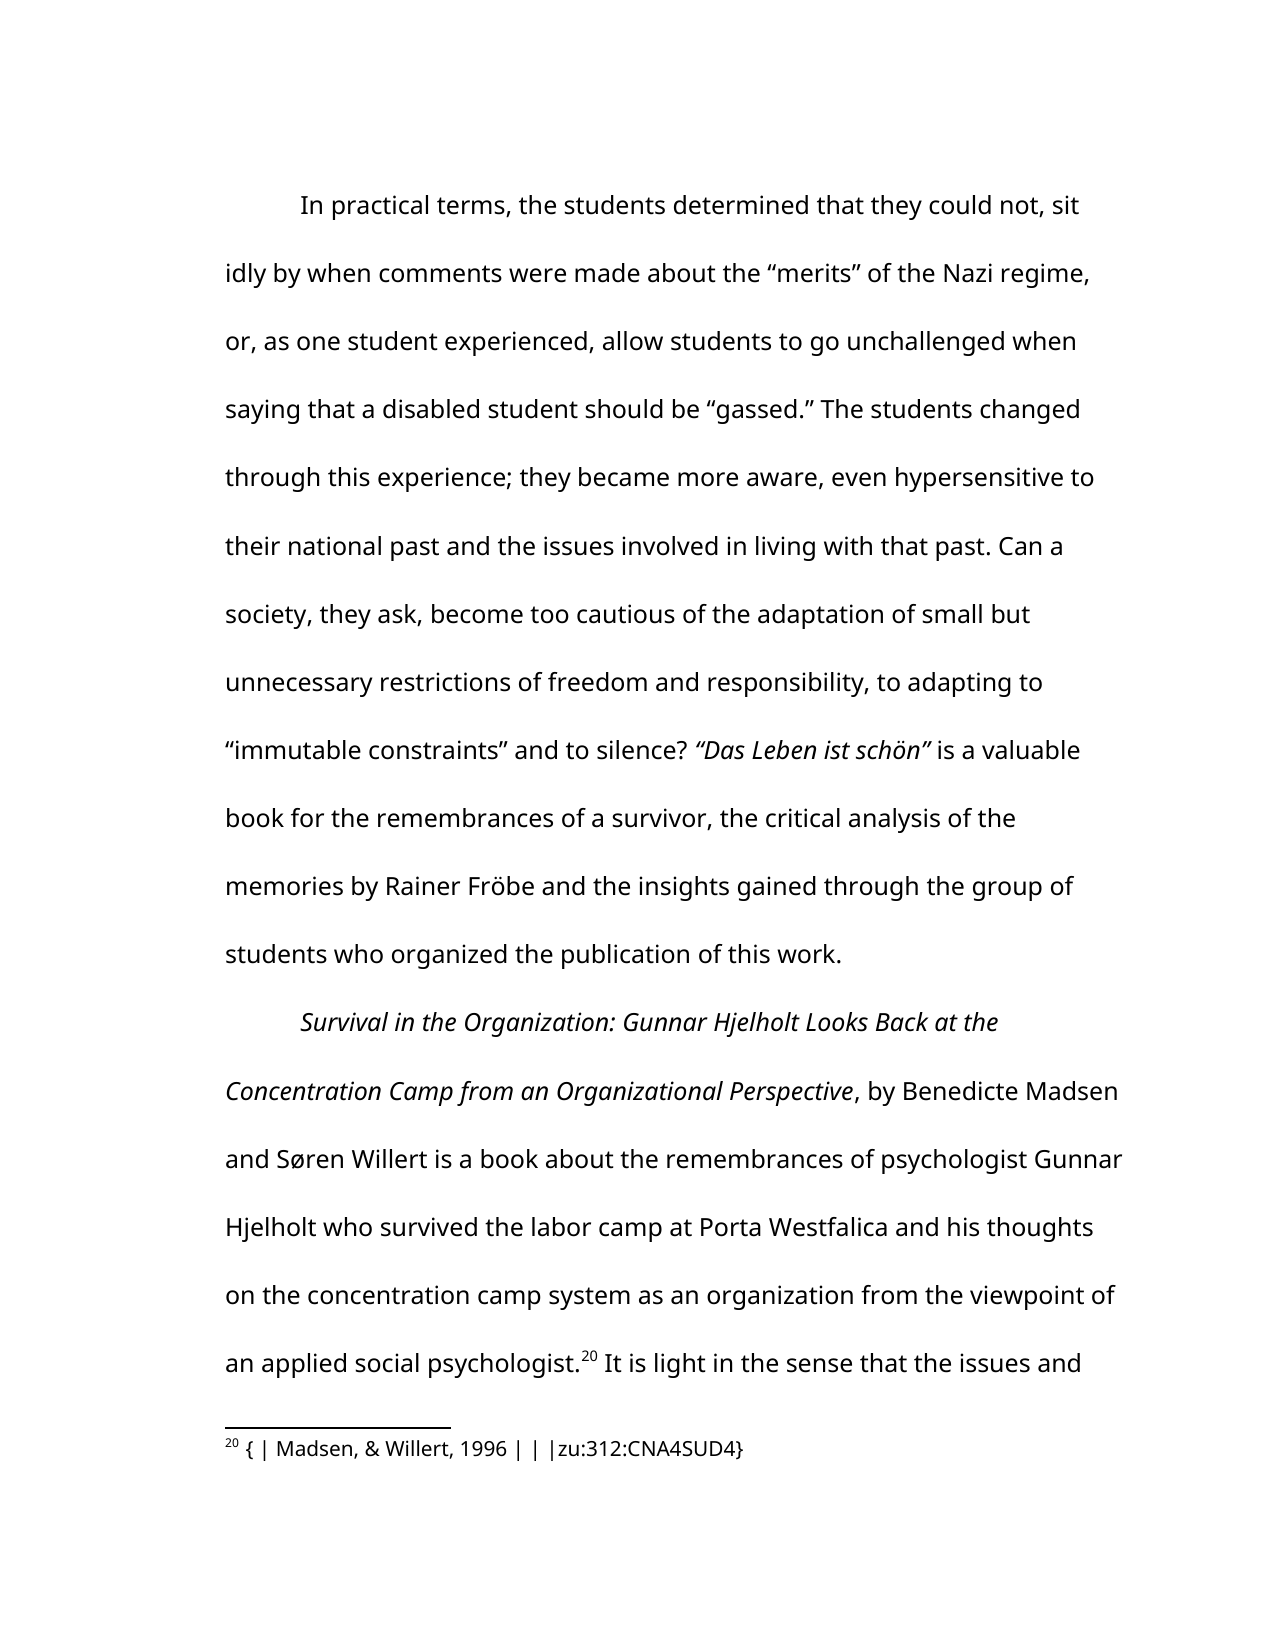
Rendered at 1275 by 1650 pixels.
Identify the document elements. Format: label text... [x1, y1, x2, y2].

text { | Madsen, & Willert, 1996 | | |zu:312:CNA4SUD4} [225, 1434, 1125, 1462]
text Survival in the Organization: Gunnar Hjelholt Looks Back at the Concentration Camp from an Organizational Perspective, by Benedicte Madsen and Søren Willert is a book about the remembrances of psychologist Gunnar Hjelholt who survived the labor camp at Porta Westfalica and his thoughts on the concentration camp system as an organization from the viewpoint of an applied social psychologist. It is light in the sense that the issues and [225, 1005, 1125, 1380]
text In practical terms, the students determined that they could not, sit idly by when comments were made about the “merits” of the Nazi regime, or, as one student experienced, allow students to go unchallenged when saying that a disabled student should be “gassed.” The students changed through this experience; they became more aware, even hypersensitive to their national past and the issues involved in living with that past. Can a society, they ask, become too cautious of the adaptation of small but unnecessary restrictions of freedom and responsibility, to adapting to “immutable constraints” and to silence? “Das Leben ist schön” is a valuable book for the remembrances of a survivor, the critical analysis of the memories by Rainer Fröbe and the insights gained through the group of students who organized the publication of this work. [225, 187, 1125, 971]
